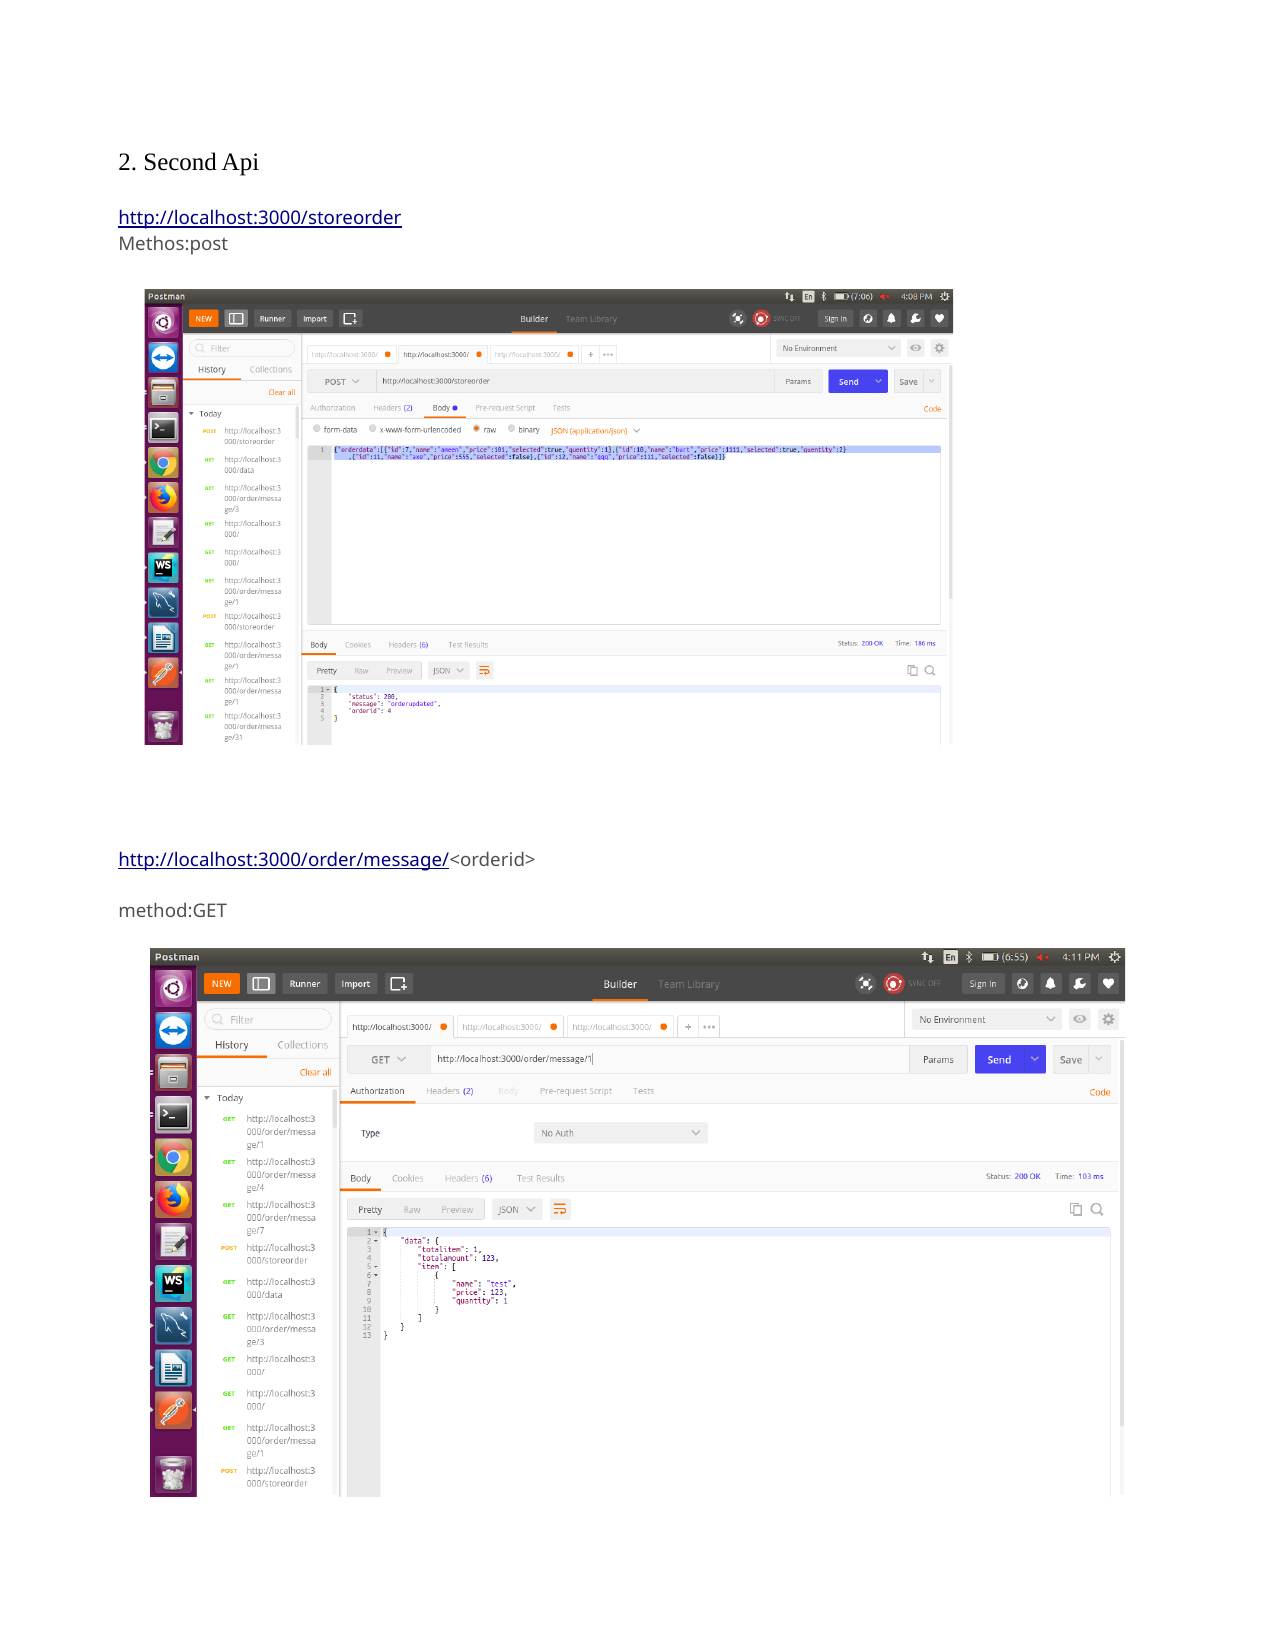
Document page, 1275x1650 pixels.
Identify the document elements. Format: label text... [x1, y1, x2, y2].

text Methos:post [118, 230, 1157, 255]
text http://localhost:3000/order/message/<orderid> [118, 846, 1157, 872]
picture [150, 948, 1125, 1497]
picture [144, 289, 954, 745]
text http://localhost:3000/storeorder [118, 204, 1157, 230]
text method:GET [118, 897, 1157, 923]
text 2. Second Api [118, 147, 1157, 176]
